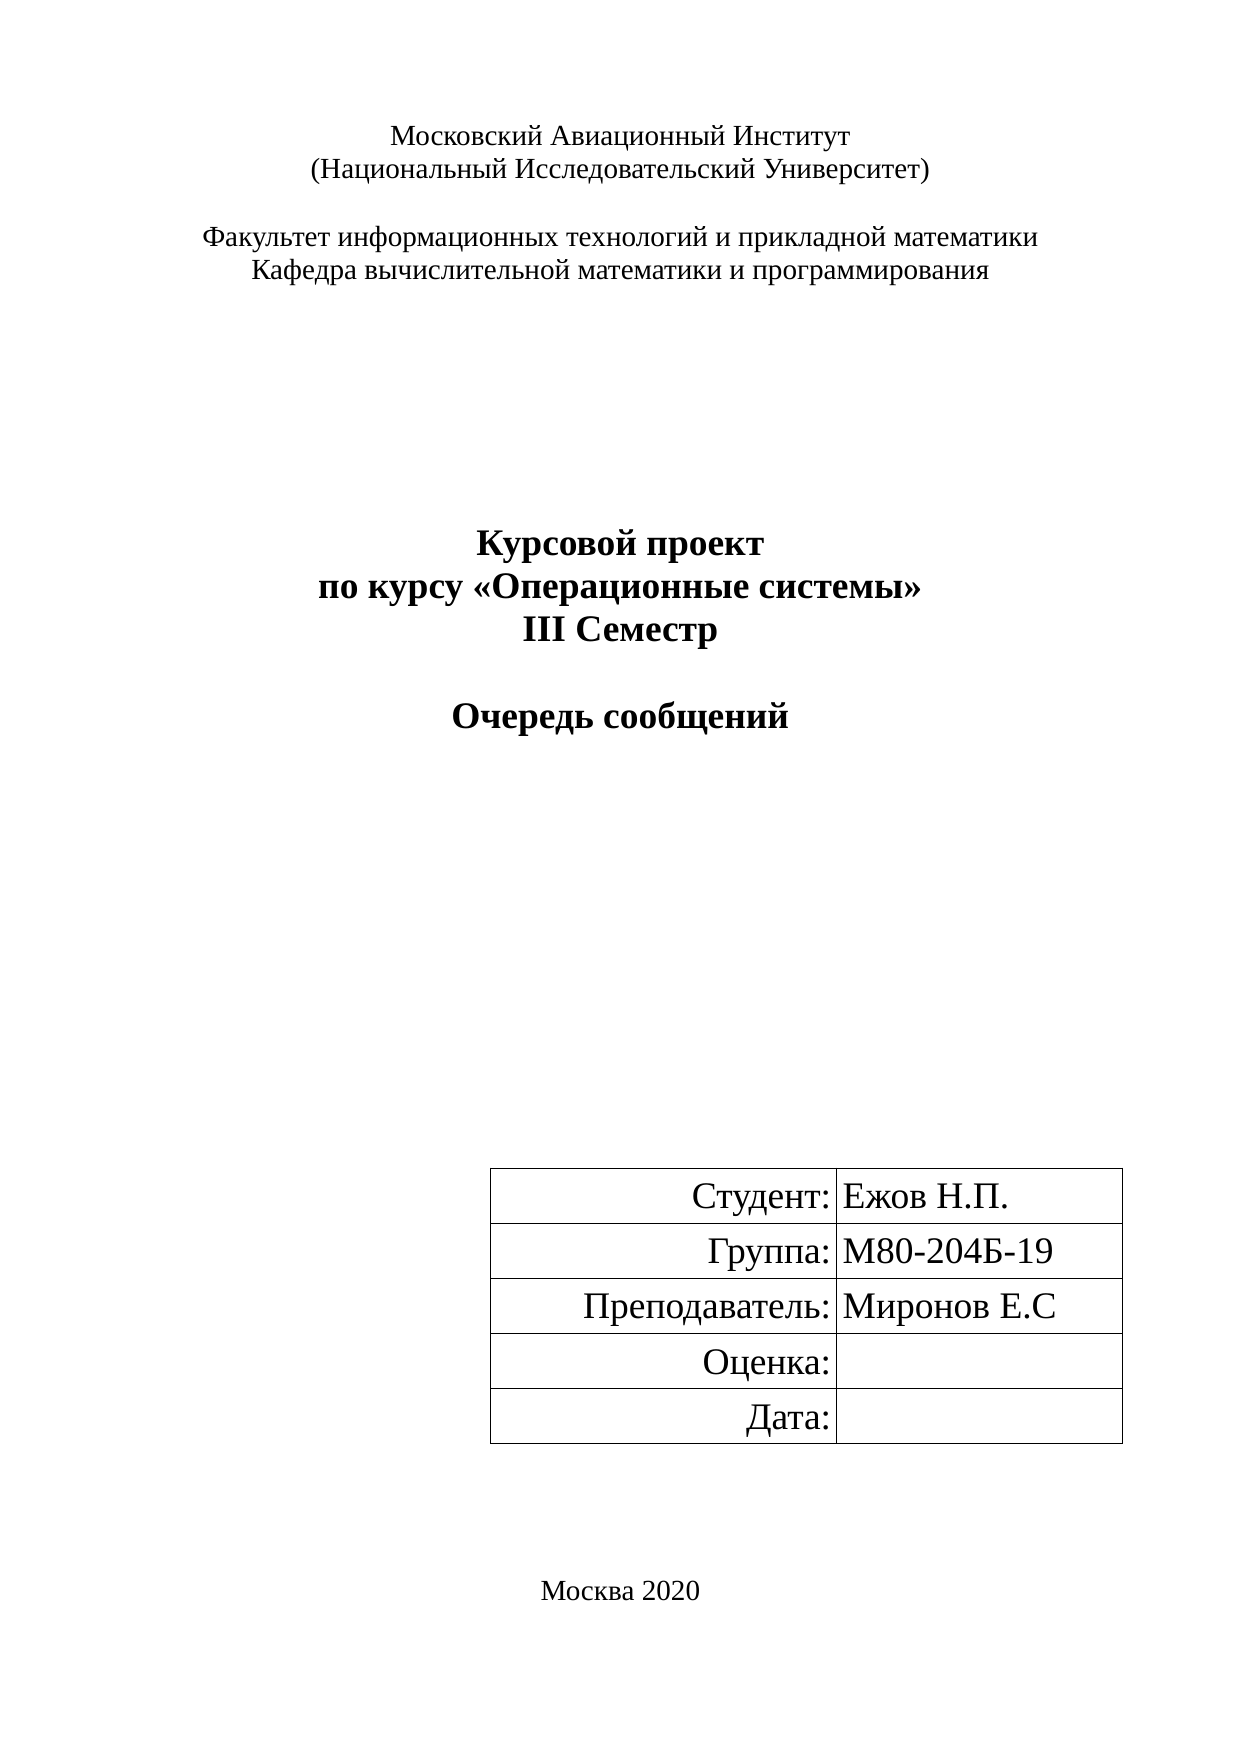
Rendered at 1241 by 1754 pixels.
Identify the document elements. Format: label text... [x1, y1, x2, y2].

table_cell [837, 1334, 1122, 1388]
table_cell Миронов Е.С [837, 1279, 1122, 1333]
table_cell Группа: [491, 1224, 836, 1278]
table_cell М80-204Б-19 [837, 1224, 1122, 1278]
text Курсовой проект [118, 521, 1122, 564]
text Москва 2020 [118, 1573, 1122, 1606]
table_cell Оценка: [491, 1334, 836, 1388]
text Факультет информационных технологий и прикладной математики [118, 219, 1122, 252]
text Московский Авиационный Институт [118, 118, 1122, 152]
table_cell [837, 1389, 1122, 1443]
table_cell Дата: [491, 1389, 836, 1443]
text по курсу «Операционные системы» [118, 564, 1122, 607]
table_header Студент: [491, 1169, 836, 1223]
text Очередь сообщений [118, 693, 1122, 736]
table_cell Преподаватель: [491, 1279, 836, 1333]
table_header Ежов Н.П. [837, 1169, 1122, 1223]
text III Семестр [118, 607, 1122, 650]
text Кафедра вычислительной математики и программирования [118, 252, 1122, 286]
text (Национальный Исследовательский Университет) [118, 152, 1122, 185]
